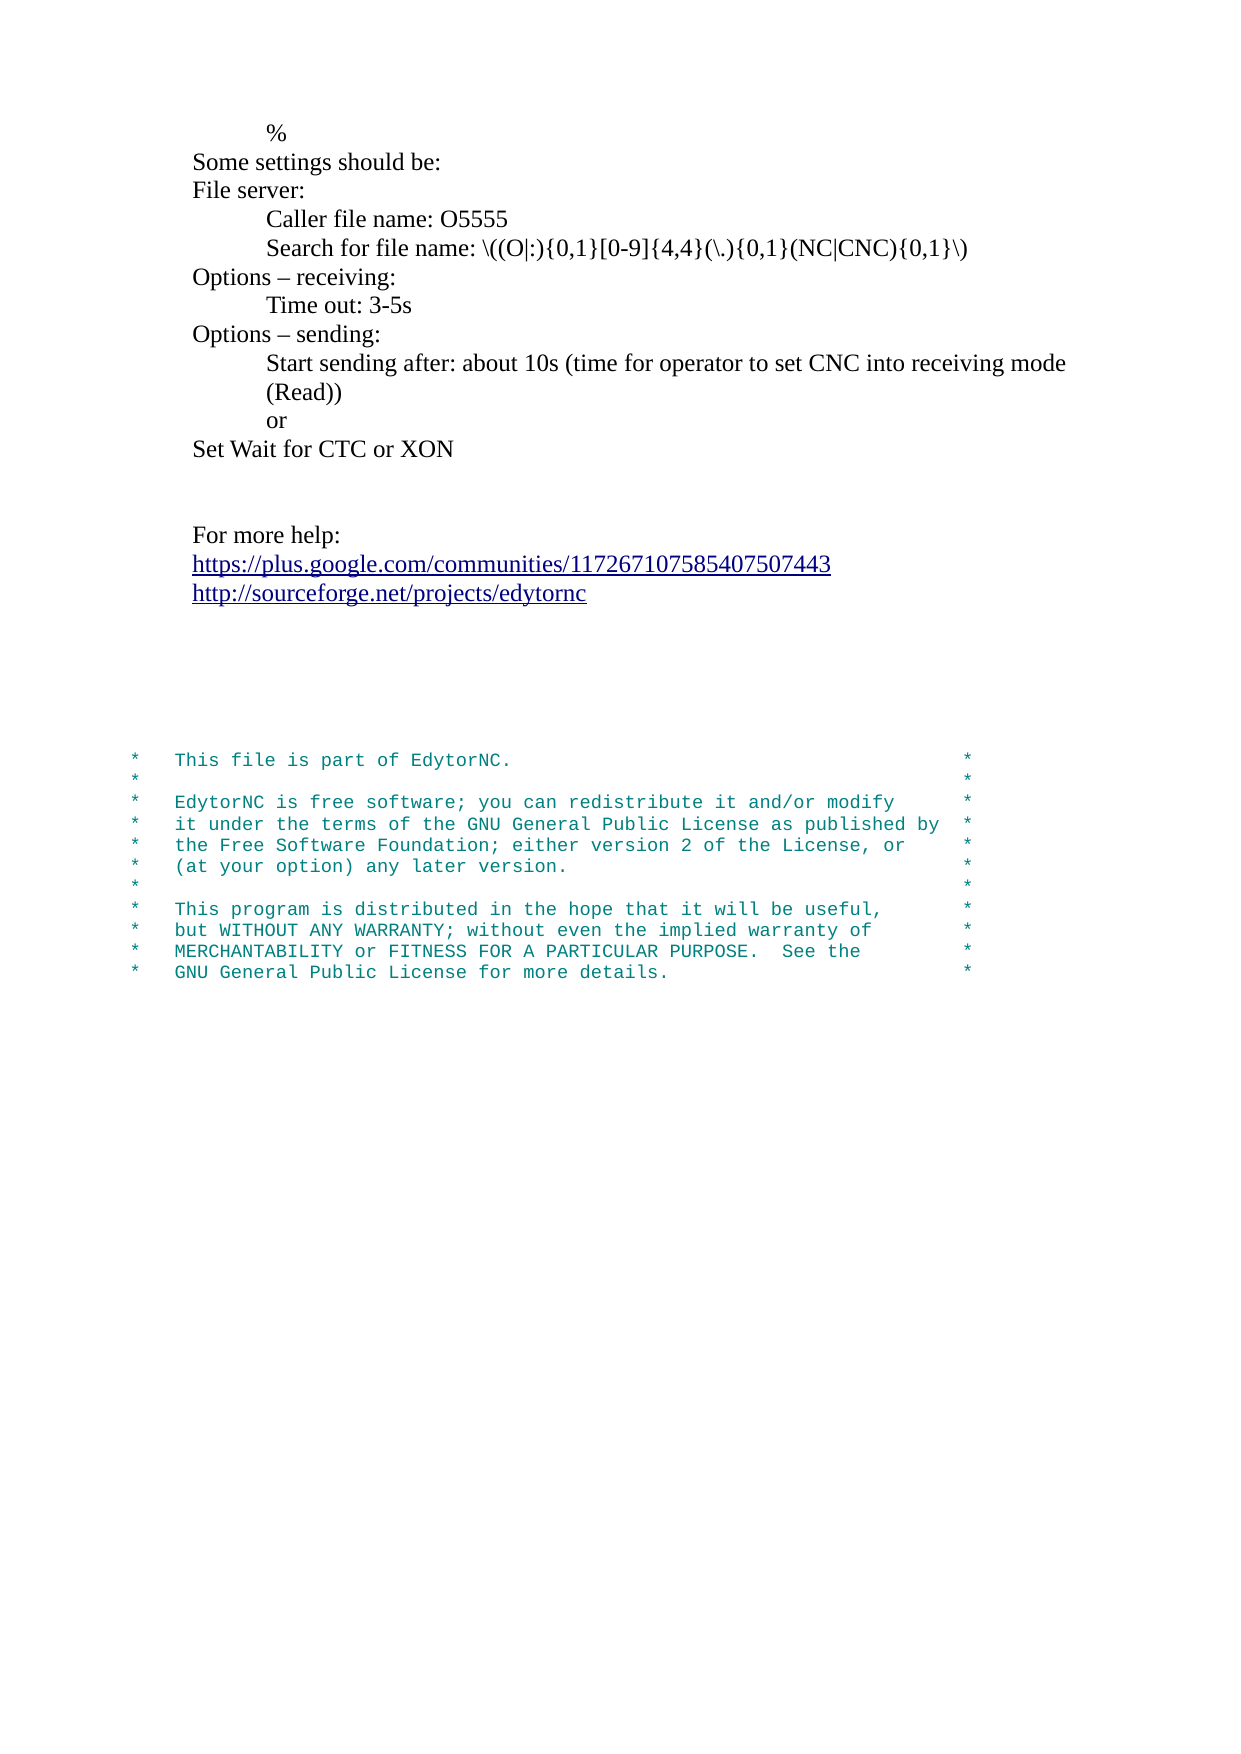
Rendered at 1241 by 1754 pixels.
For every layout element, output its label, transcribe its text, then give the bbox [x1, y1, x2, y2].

list % [228, 118, 1122, 147]
text * * [118, 878, 1122, 899]
text Search for file name: \((O|:){0,1}[0-9]{4,4}(\.){0,1}(NC|CNC){0,1}\) [266, 233, 1122, 262]
text * This file is part of EdytorNC. * [118, 751, 1122, 772]
text or [266, 406, 1122, 434]
text Options – sending: [192, 319, 1122, 348]
text * This program is distributed in the hope that it will be useful, * [118, 899, 1122, 921]
text Time out: 3-5s [266, 291, 1122, 319]
text * EdytorNC is free software; you can redistribute it and/or modify * [118, 793, 1122, 814]
text * * [118, 772, 1122, 793]
text Some settings should be: [192, 147, 1122, 176]
text * GNU General Public License for more details. * [118, 963, 1122, 984]
text Options – receiving: [192, 262, 1122, 291]
text File server: [192, 176, 1122, 204]
text https://plus.google.com/communities/117267107585407507443 [192, 549, 1122, 578]
text * but WITHOUT ANY WARRANTY; without even the implied warranty of * [118, 921, 1122, 942]
text http://sourceforge.net/projects/edytornc [192, 578, 1122, 607]
text * it under the terms of the GNU General Public License as published by * [118, 814, 1122, 836]
text For more help: [192, 521, 1122, 549]
text Start sending after: about 10s (time for operator to set CNC into receiving mode (Read)) [266, 348, 1122, 406]
text * the Free Software Foundation; either version 2 of the License, or * [118, 836, 1122, 857]
text Caller file name: O5555 [266, 204, 1122, 233]
text * MERCHANTABILITY or FITNESS FOR A PARTICULAR PURPOSE. See the * [118, 942, 1122, 963]
text Set Wait for CTC or XON [192, 434, 1122, 463]
text * (at your option) any later version. * [118, 857, 1122, 878]
